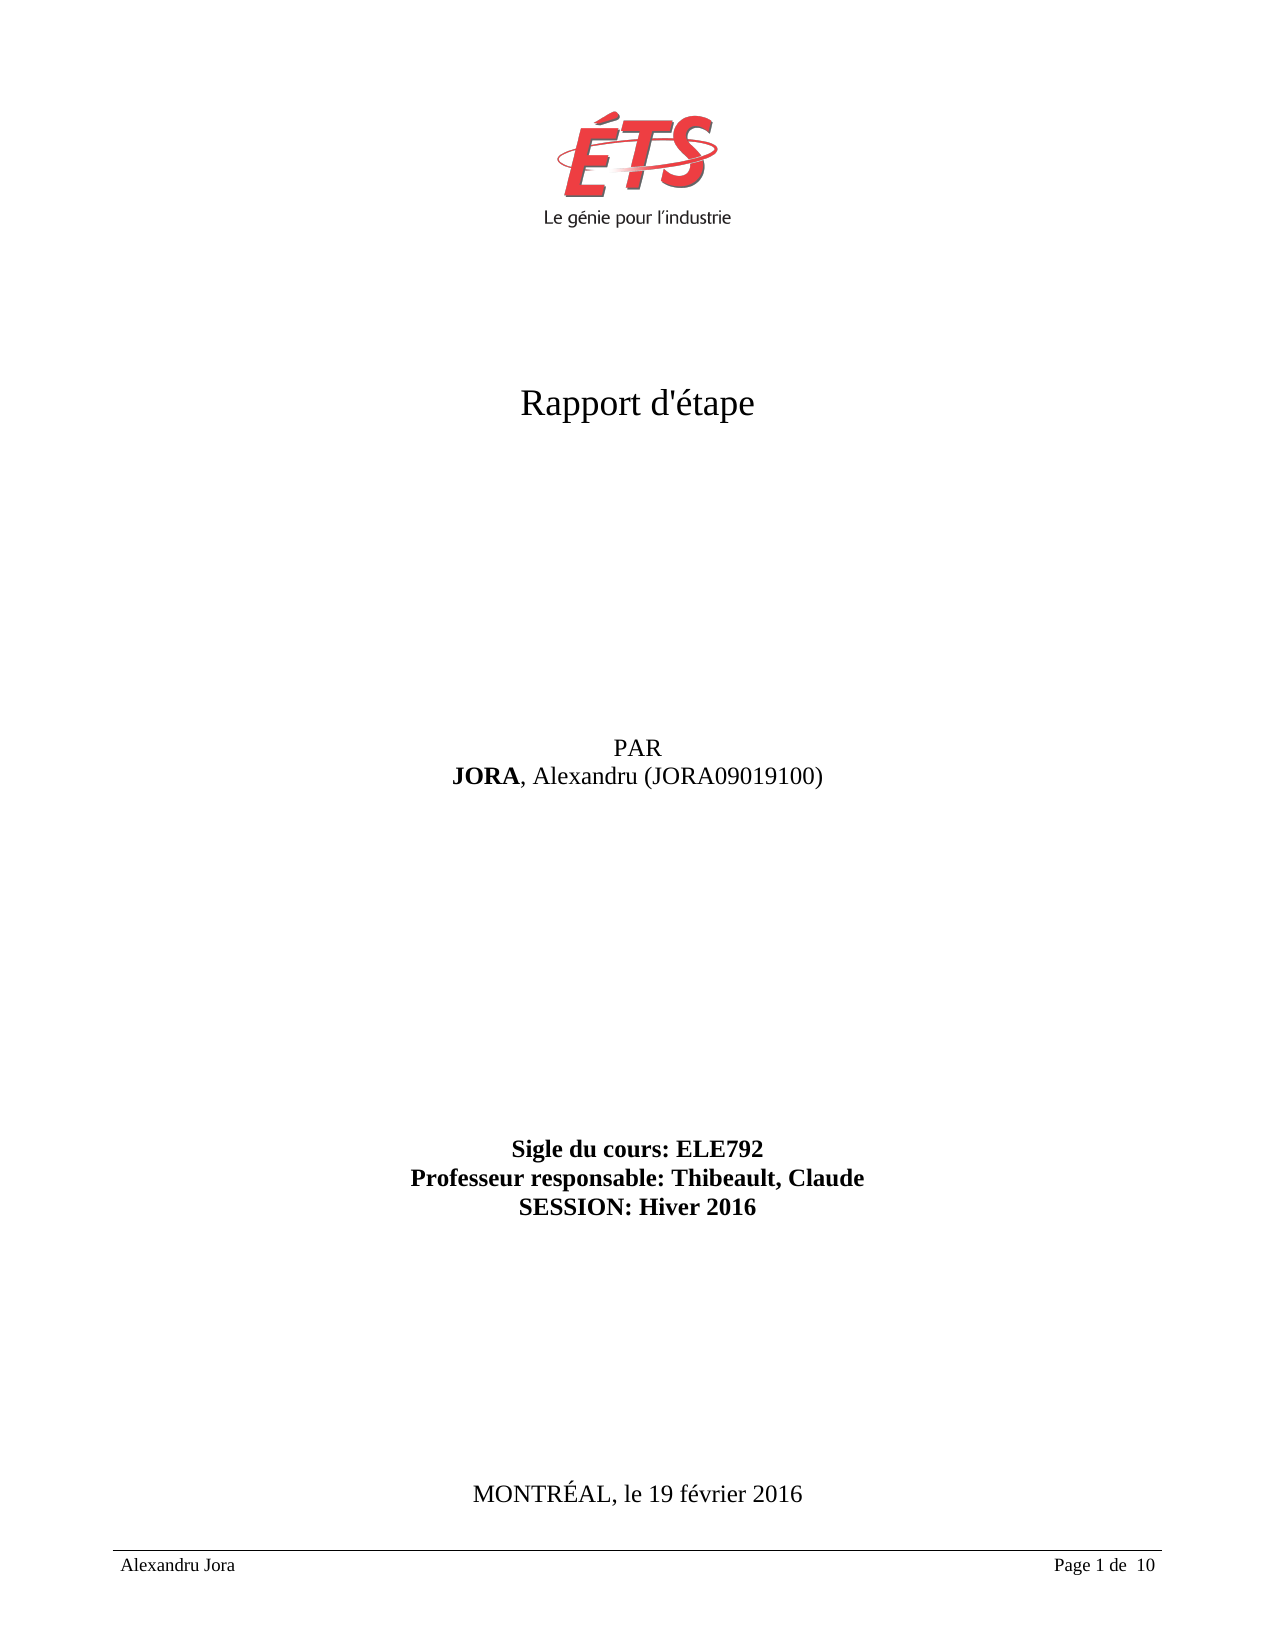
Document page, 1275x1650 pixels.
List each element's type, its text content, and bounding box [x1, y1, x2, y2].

text JORA, Alexandru (JORA09019100) [112, 761, 1162, 790]
text Sigle du cours: ELE792 [112, 1134, 1162, 1163]
text Professeur responsable: Thibeault, Claude [112, 1163, 1162, 1192]
text MONTRÉAL, le 19 février 2016 [112, 1479, 1162, 1508]
picture [537, 101, 738, 236]
text PAR [112, 733, 1162, 761]
text SESSION: Hiver 2016 [112, 1192, 1162, 1220]
text Rapport d'étape [112, 381, 1162, 424]
